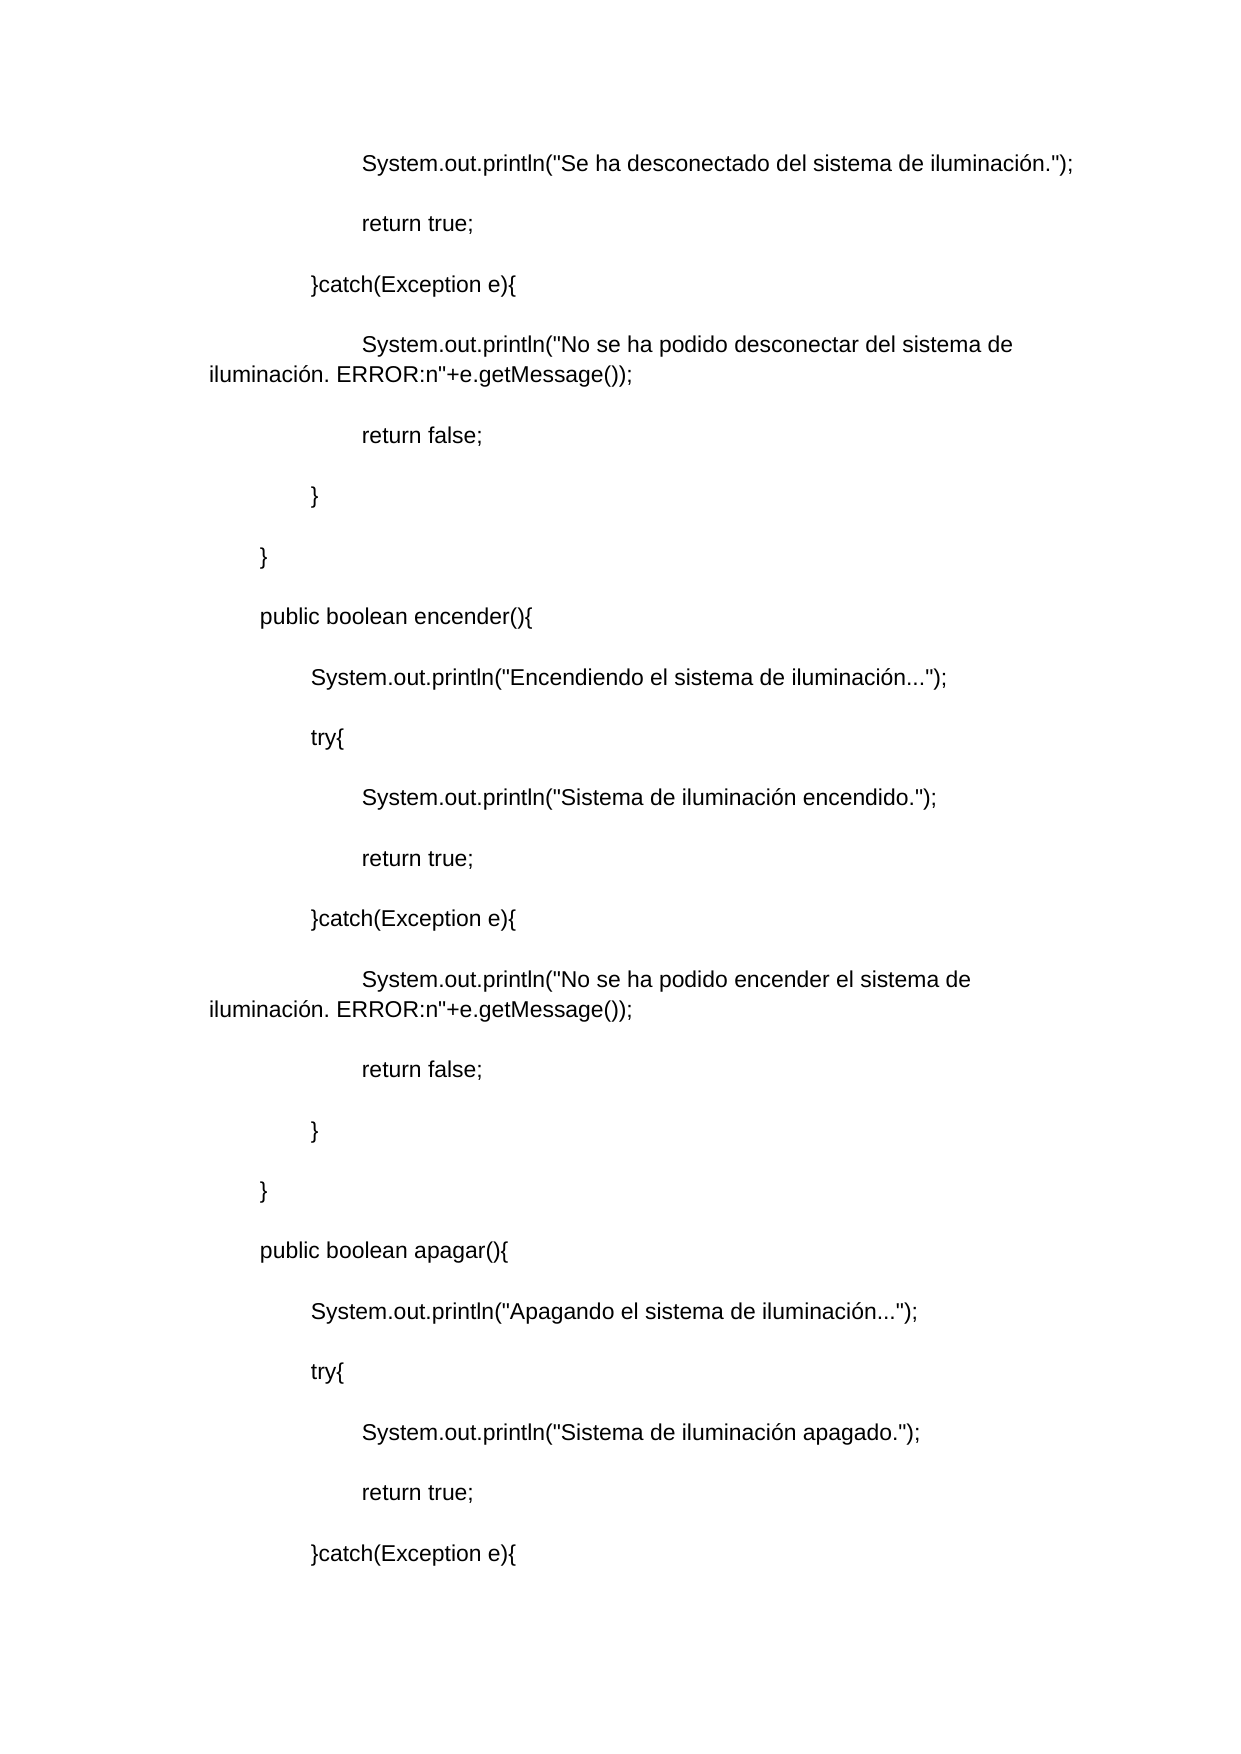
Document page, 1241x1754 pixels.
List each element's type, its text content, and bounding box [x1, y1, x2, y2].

text }catch(Exception e){ [209, 1539, 1090, 1566]
text try{ [209, 1358, 1090, 1385]
text } [209, 1177, 1090, 1203]
text System.out.println("Sistema de iluminación apagado."); [209, 1419, 1090, 1445]
text try{ [209, 724, 1090, 750]
text return false; [209, 422, 1090, 448]
text System.out.println("Apagando el sistema de iluminación..."); [209, 1298, 1090, 1324]
text System.out.println("No se ha podido desconectar del sistema de iluminación. ERROR:n"+e.getMessage()); [209, 331, 1090, 388]
text }catch(Exception e){ [209, 271, 1090, 297]
text } [209, 543, 1090, 569]
text System.out.println("Encendiendo el sistema de iluminación..."); [209, 663, 1090, 690]
text public boolean apagar(){ [209, 1237, 1090, 1264]
text return true; [209, 1479, 1090, 1506]
text System.out.println("Sistema de iluminación encendido."); [209, 784, 1090, 811]
text return false; [209, 1056, 1090, 1083]
text System.out.println("Se ha desconectado del sistema de iluminación."); [209, 150, 1090, 176]
text System.out.println("No se ha podido encender el sistema de iluminación. ERROR:n"+e.getMessage()); [209, 966, 1090, 1022]
text } [209, 482, 1090, 509]
text public boolean encender(){ [209, 603, 1090, 629]
text } [209, 1117, 1090, 1143]
text return true; [209, 845, 1090, 871]
text return true; [209, 210, 1090, 237]
text }catch(Exception e){ [209, 905, 1090, 932]
